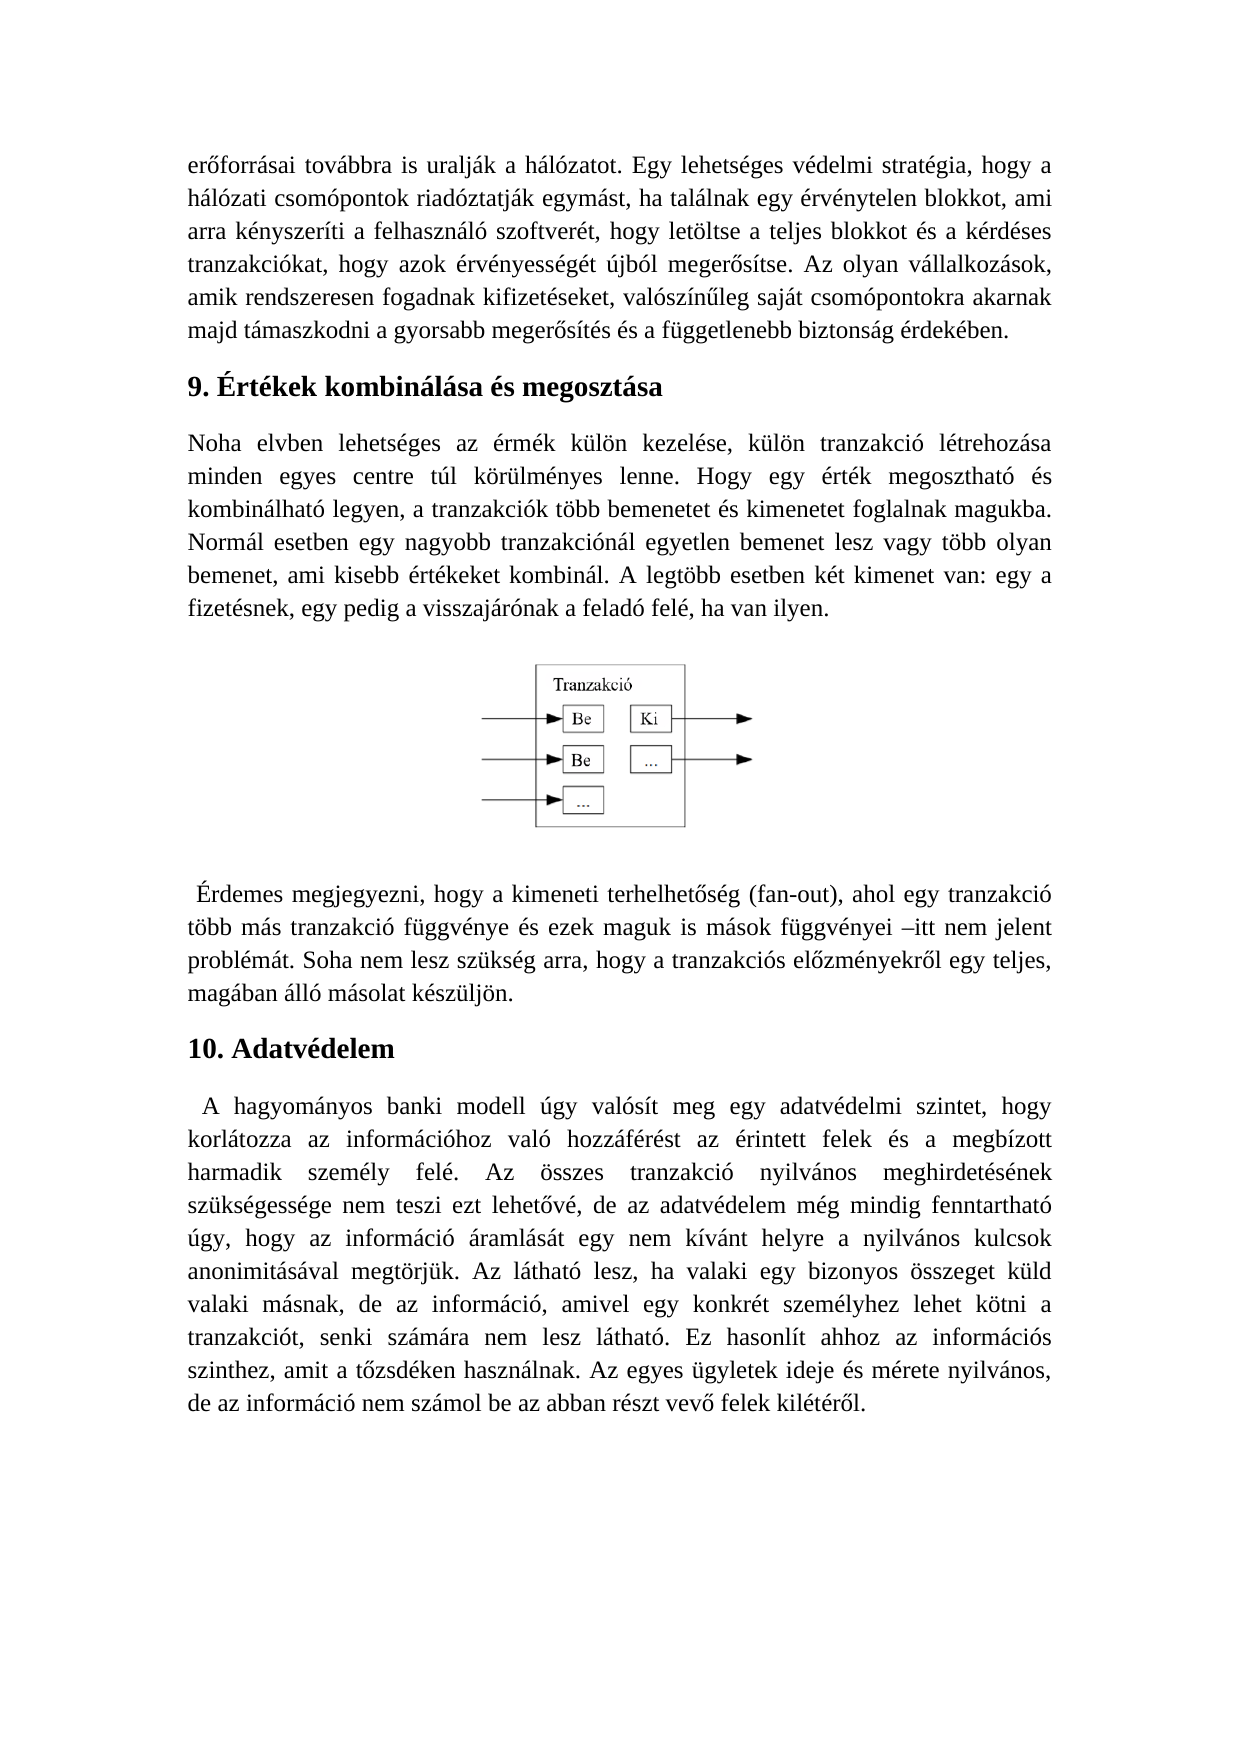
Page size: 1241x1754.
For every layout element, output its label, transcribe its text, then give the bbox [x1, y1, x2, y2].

picture [468, 647, 773, 855]
list Értékek kombinálása és megosztása [187, 369, 1053, 402]
text Noha elvben lehetséges az érmék külön kezelése, külön tranzakció létrehozása minden egyes centre túl körülményes lenne. Hogy egy érték megosztható és kombinálható legyen, a tranzakciók több bemenetet és kimenetet foglalnak magukba. Normál esetben egy nagyobb tranzakciónál egyetlen bemenet lesz vagy több olyan bemenet, ami kisebb értékeket kombinál. A legtöbb esetben két kimenet van: egy a fizetésnek, egy pedig a visszajárónak a feladó felé, ha van ilyen. [187, 428, 1053, 622]
text A hagyományos banki modell úgy valósít meg egy adatvédelmi szintet, hogy korlátozza az információhoz való hozzáférést az érintett felek és a megbízott harmadik személy felé. Az összes tranzakció nyilvános meghirdetésének szükségessége nem teszi ezt lehetővé, de az adatvédelem még mindig fenntartható úgy, hogy az információ áramlását egy nem kívánt helyre a nyilvános kulcsok anonimitásával megtörjük. Az látható lesz, ha valaki egy bizonyos összeget küld valaki másnak, de az információ, amivel egy konkrét személyhez lehet kötni a tranzakciót, senki számára nem lesz látható. Ez hasonlít ahhoz az információs szinthez, amit a tőzsdéken használnak. Az egyes ügyletek ideje és mérete nyilvános, de az információ nem számol be az abban részt vevő felek kilétéről. [187, 1091, 1053, 1417]
text erőforrásai továbbra is uralják a hálózatot. Egy lehetséges védelmi stratégia, hogy a hálózati csomópontok riadóztatják egymást, ha találnak egy érvénytelen blokkot, ami arra kényszeríti a felhasználó szoftverét, hogy letöltse a teljes blokkot és a kérdéses tranzakciókat, hogy azok érvényességét újból megerősítse. Az olyan vállalkozások, amik rendszeresen fogadnak kifizetéseket, valószínűleg saját csomópontokra akarnak majd támaszkodni a gyorsabb megerősítés és a függetlenebb biztonság érdekében. [187, 150, 1053, 344]
list Adatvédelem [187, 1032, 1053, 1065]
text Érdemes megjegyezni, hogy a kimeneti terhelhetőség (fan-out), ahol egy tranzakció több más tranzakció függvénye és ezek maguk is mások függvényei –itt nem jelent problémát. Soha nem lesz szükség arra, hogy a tranzakciós előzményekről egy teljes, magában álló másolat készüljön. [187, 879, 1053, 1007]
